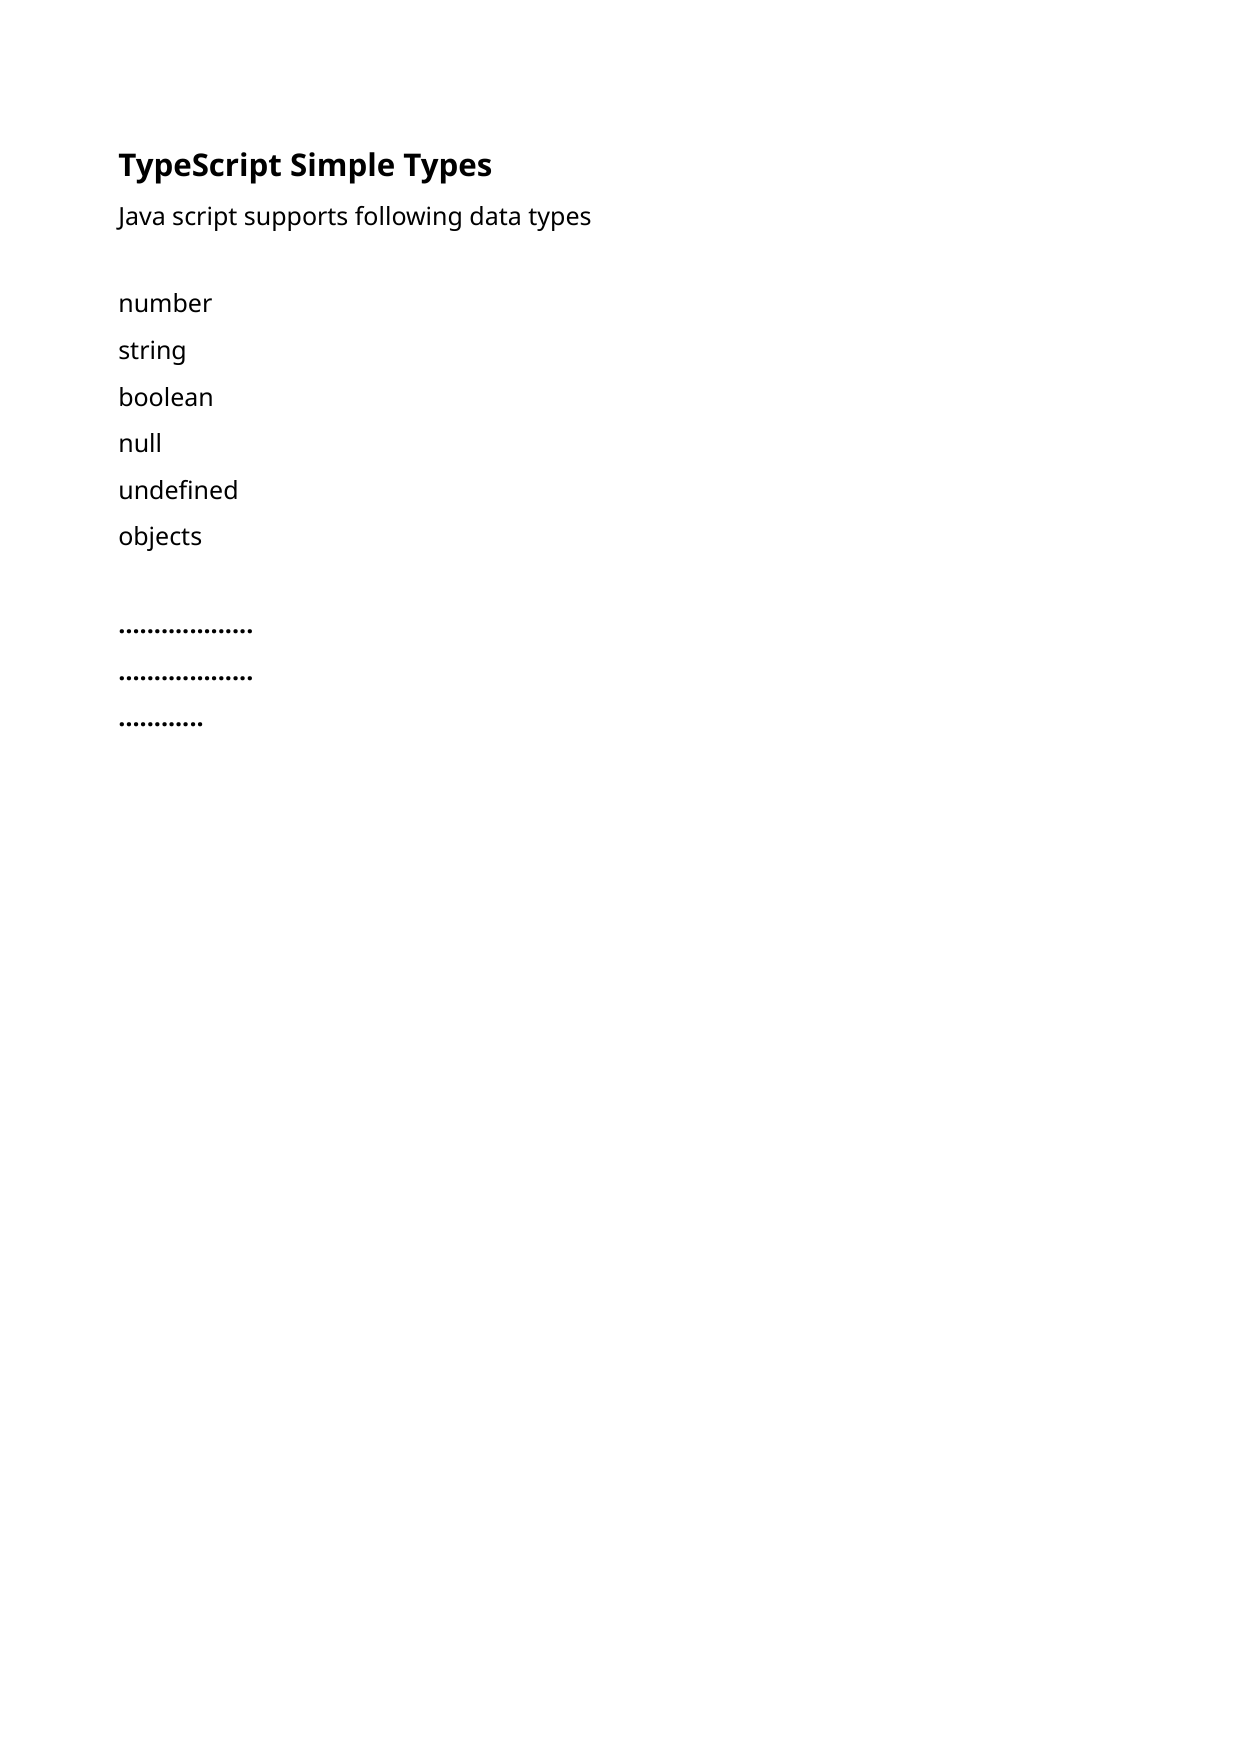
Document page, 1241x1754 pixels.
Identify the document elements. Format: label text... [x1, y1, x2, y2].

text undefined [118, 472, 1122, 506]
subtitle TypeScript Simple Types [118, 143, 1122, 186]
text number [118, 286, 1122, 320]
text string [118, 333, 1122, 367]
text …................ [118, 653, 1122, 687]
text boolean [118, 379, 1122, 413]
text …......... [118, 700, 1122, 734]
text null [118, 426, 1122, 460]
text Java script supports following data types [118, 198, 1122, 232]
text …................ [118, 607, 1122, 641]
text objects [118, 519, 1122, 553]
